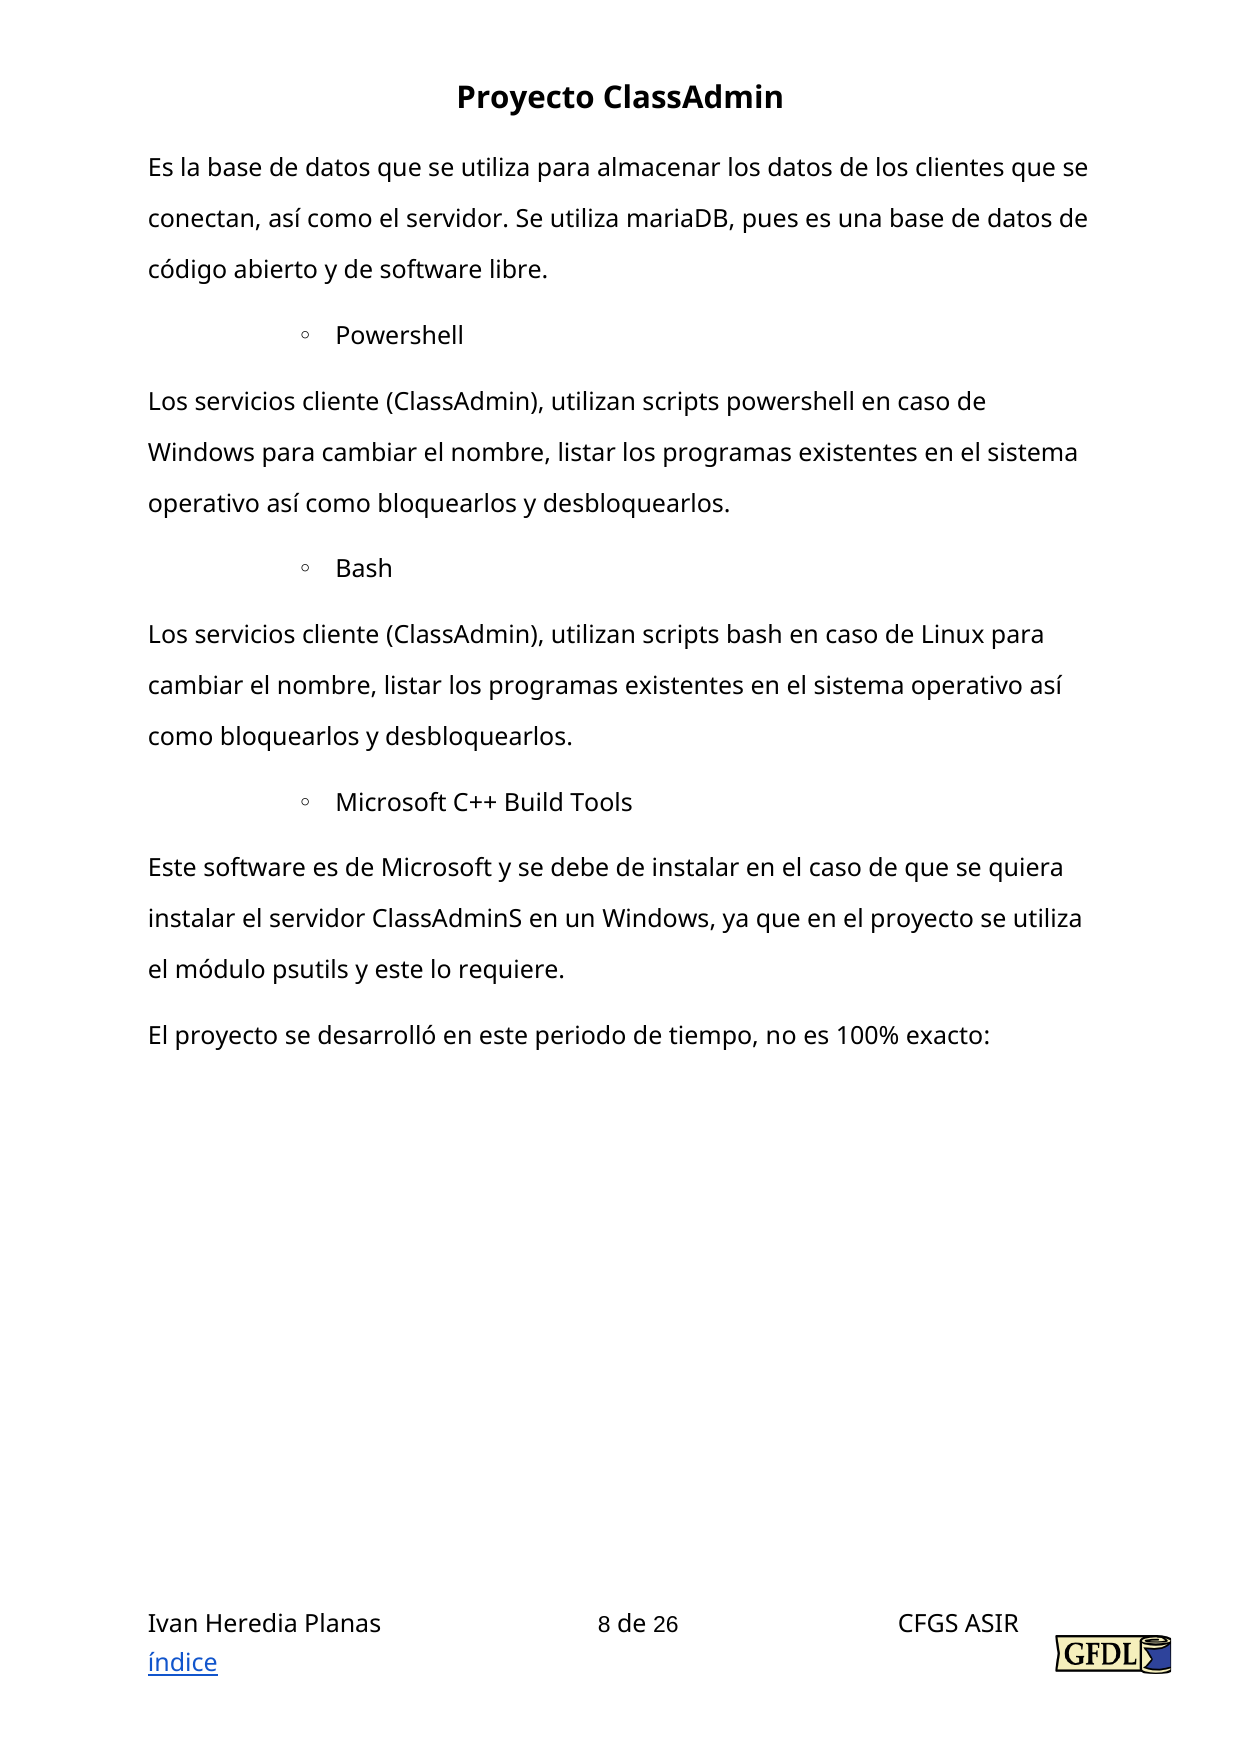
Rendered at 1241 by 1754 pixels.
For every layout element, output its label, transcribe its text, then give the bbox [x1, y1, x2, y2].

list Powershell [298, 318, 1093, 352]
list Microsoft C++ Build Tools [298, 784, 1093, 818]
text Este software es de Microsoft y se debe de instalar en el caso de que se quiera instalar el servidor ClassAdminS en un Windows, ya que en el proyecto se utiliza el módulo psutils y este lo requiere. [148, 850, 1093, 986]
text Los servicios cliente (ClassAdmin), utilizan scripts powershell en caso de Windows para cambiar el nombre, listar los programas existentes en el sistema operativo así como bloquearlos y desbloquearlos. [148, 383, 1093, 519]
text Los servicios cliente (ClassAdmin), utilizan scripts bash en caso de Linux para cambiar el nombre, listar los programas existentes en el sistema operativo así como bloquearlos y desbloquearlos. [148, 617, 1093, 753]
text El proyecto se desarrolló en este periodo de tiempo, no es 100% exacto: [148, 1018, 1093, 1052]
picture [1055, 1635, 1172, 1674]
text Es la base de datos que se utiliza para almacenar los datos de los clientes que se conectan, así como el servidor. Se utiliza mariaDB, pues es una base de datos de código abierto y de software libre. [148, 150, 1093, 286]
list Bash [298, 551, 1093, 585]
